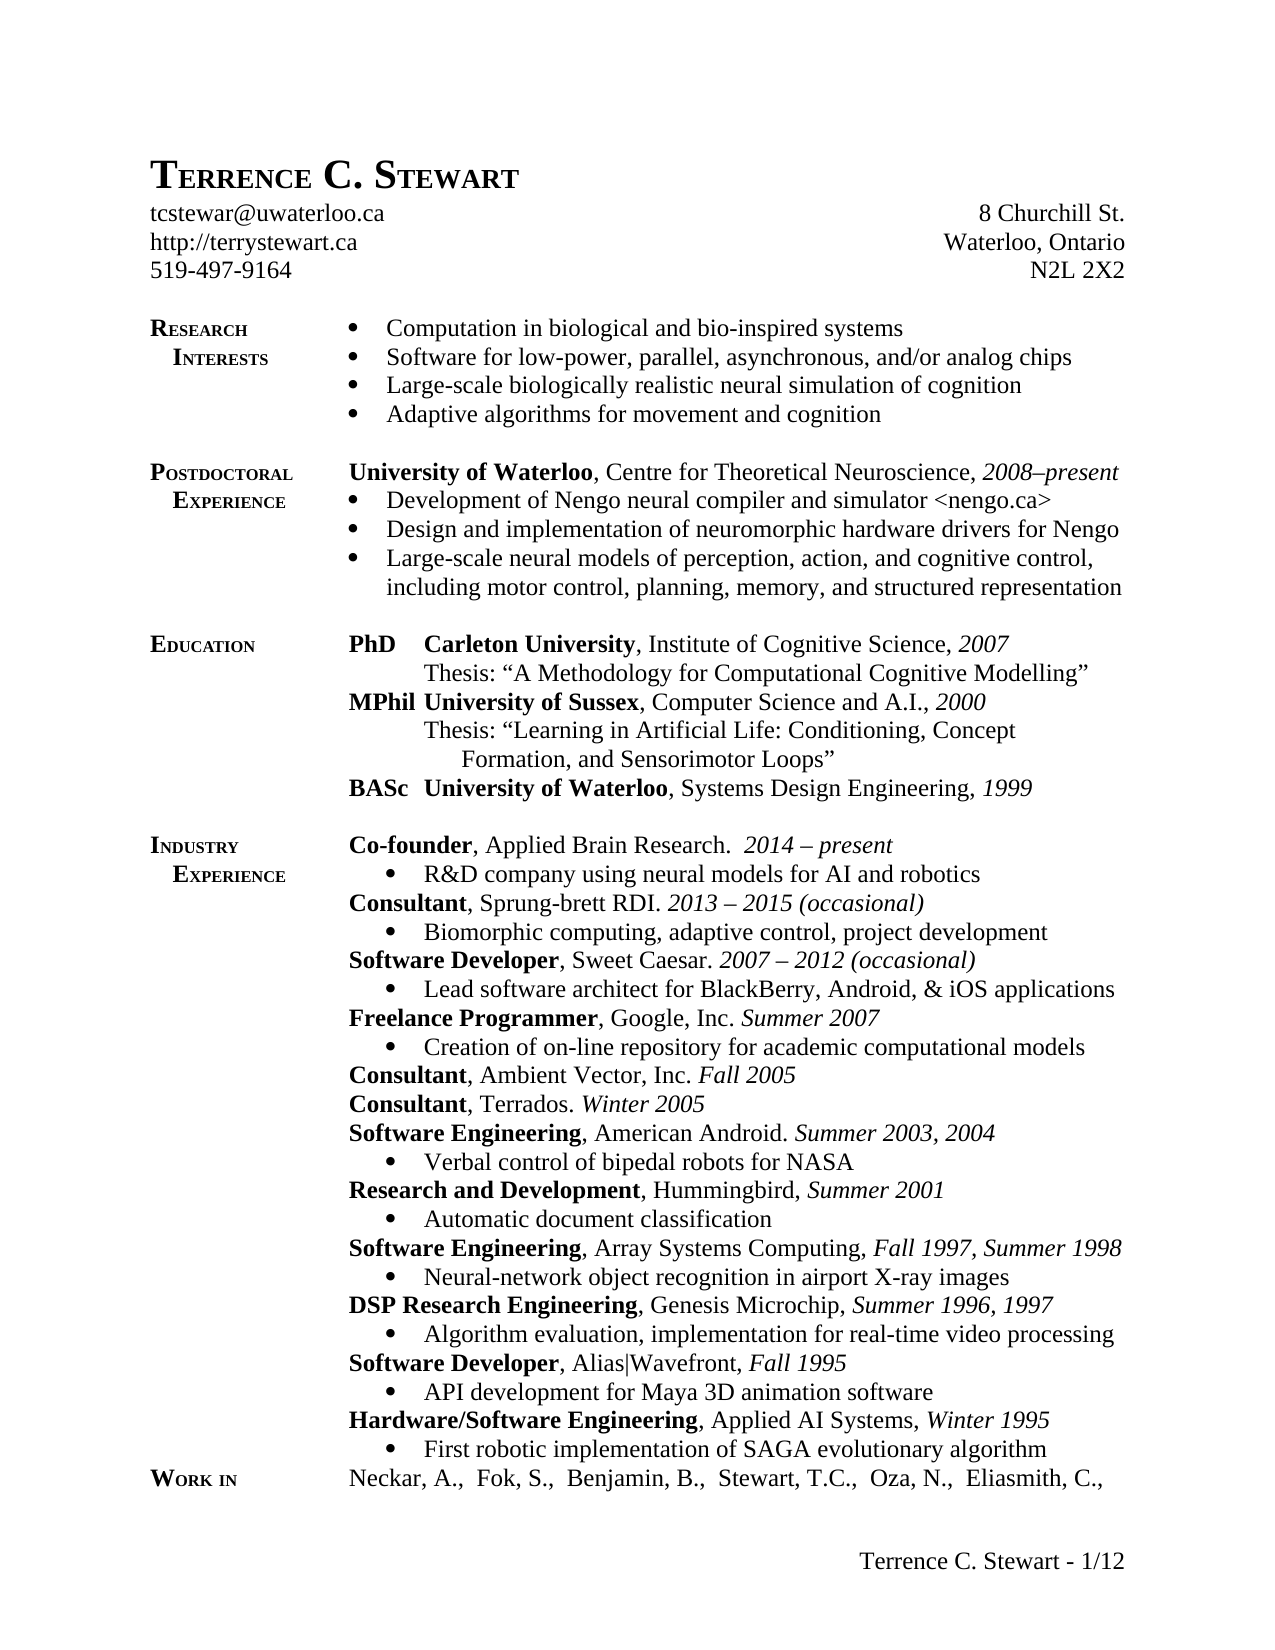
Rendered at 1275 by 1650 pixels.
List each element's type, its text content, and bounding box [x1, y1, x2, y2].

table_header tcstewar@uwaterloo.ca http://terrystewart.ca 519-497-9164 [139, 198, 637, 284]
table_cell PhD Carleton University, Institute of Cognitive Science, 2007 Thesis: “A Methodology for Computational Cognitive Modelling” MPhil University of Sussex, Computer Science and A.I., 2000 Thesis: “Learning in Artificial Life: Conditioning, Concept Formation, and Sensorimotor Loops” BASc University of Waterloo, Systems Design Engineering, 1999 [338, 629, 1136, 830]
text Terrence C. Stewart [150, 150, 1125, 198]
table_cell Neckar, A., Fok, S., Benjamin, B., Stewart, T.C., Oza, N., Eliasmith, C., [338, 1463, 1136, 1492]
table_header Computation in biological and bio-inspired systems Software for low-power, parallel, asynchronous, and/or analog chips Large-scale biologically realistic neural simulation of cognition Adaptive algorithms for movement and cognition [338, 313, 1136, 457]
table_cell Industry Experience [139, 830, 337, 1463]
table_cell Postdoctoral Experience [139, 457, 337, 629]
table_cell Work in [139, 1463, 337, 1492]
table_cell Education [139, 629, 337, 830]
table_header 8 Churchill St. Waterloo, Ontario N2L 2X2 [638, 198, 1136, 284]
table_header Research Interests [139, 313, 337, 457]
table_cell Co-founder, Applied Brain Research. 2014 – present R&D company using neural models for AI and robotics Consultant, Sprung-brett RDI. 2013 – 2015 (occasional) Biomorphic computing, adaptive control, project development Software Developer, Sweet Caesar. 2007 – 2012 (occasional) Lead software architect for BlackBerry, Android, & iOS applications Freelance Programmer, Google, Inc. Summer 2007 Creation of on-line repository for academic computational models Consultant, Ambient Vector, Inc. Fall 2005 Consultant, Terrados. Winter 2005 Software Engineering, American Android. Summer 2003, 2004 Verbal control of bipedal robots for NASA Research and Development, Hummingbird, Summer 2001 Automatic document classification Software Engineering, Array Systems Computing, Fall 1997, Summer 1998 Neural-network object recognition in airport X-ray images DSP Research Engineering, Genesis Microchip, Summer 1996, 1997 Algorithm evaluation, implementation for real-time video processing Software Developer, Alias|Wavefront, Fall 1995 API development for Maya 3D animation software Hardware/Software Engineering, Applied AI Systems, Winter 1995 First robotic implementation of SAGA evolutionary algorithm [338, 830, 1136, 1463]
table_cell University of Waterloo, Centre for Theoretical Neuroscience, 2008–present Development of Nengo neural compiler and simulator <nengo.ca> Design and implementation of neuromorphic hardware drivers for Nengo Large-scale neural models of perception, action, and cognitive control, including motor control, planning, memory, and structured representation [338, 457, 1136, 629]
